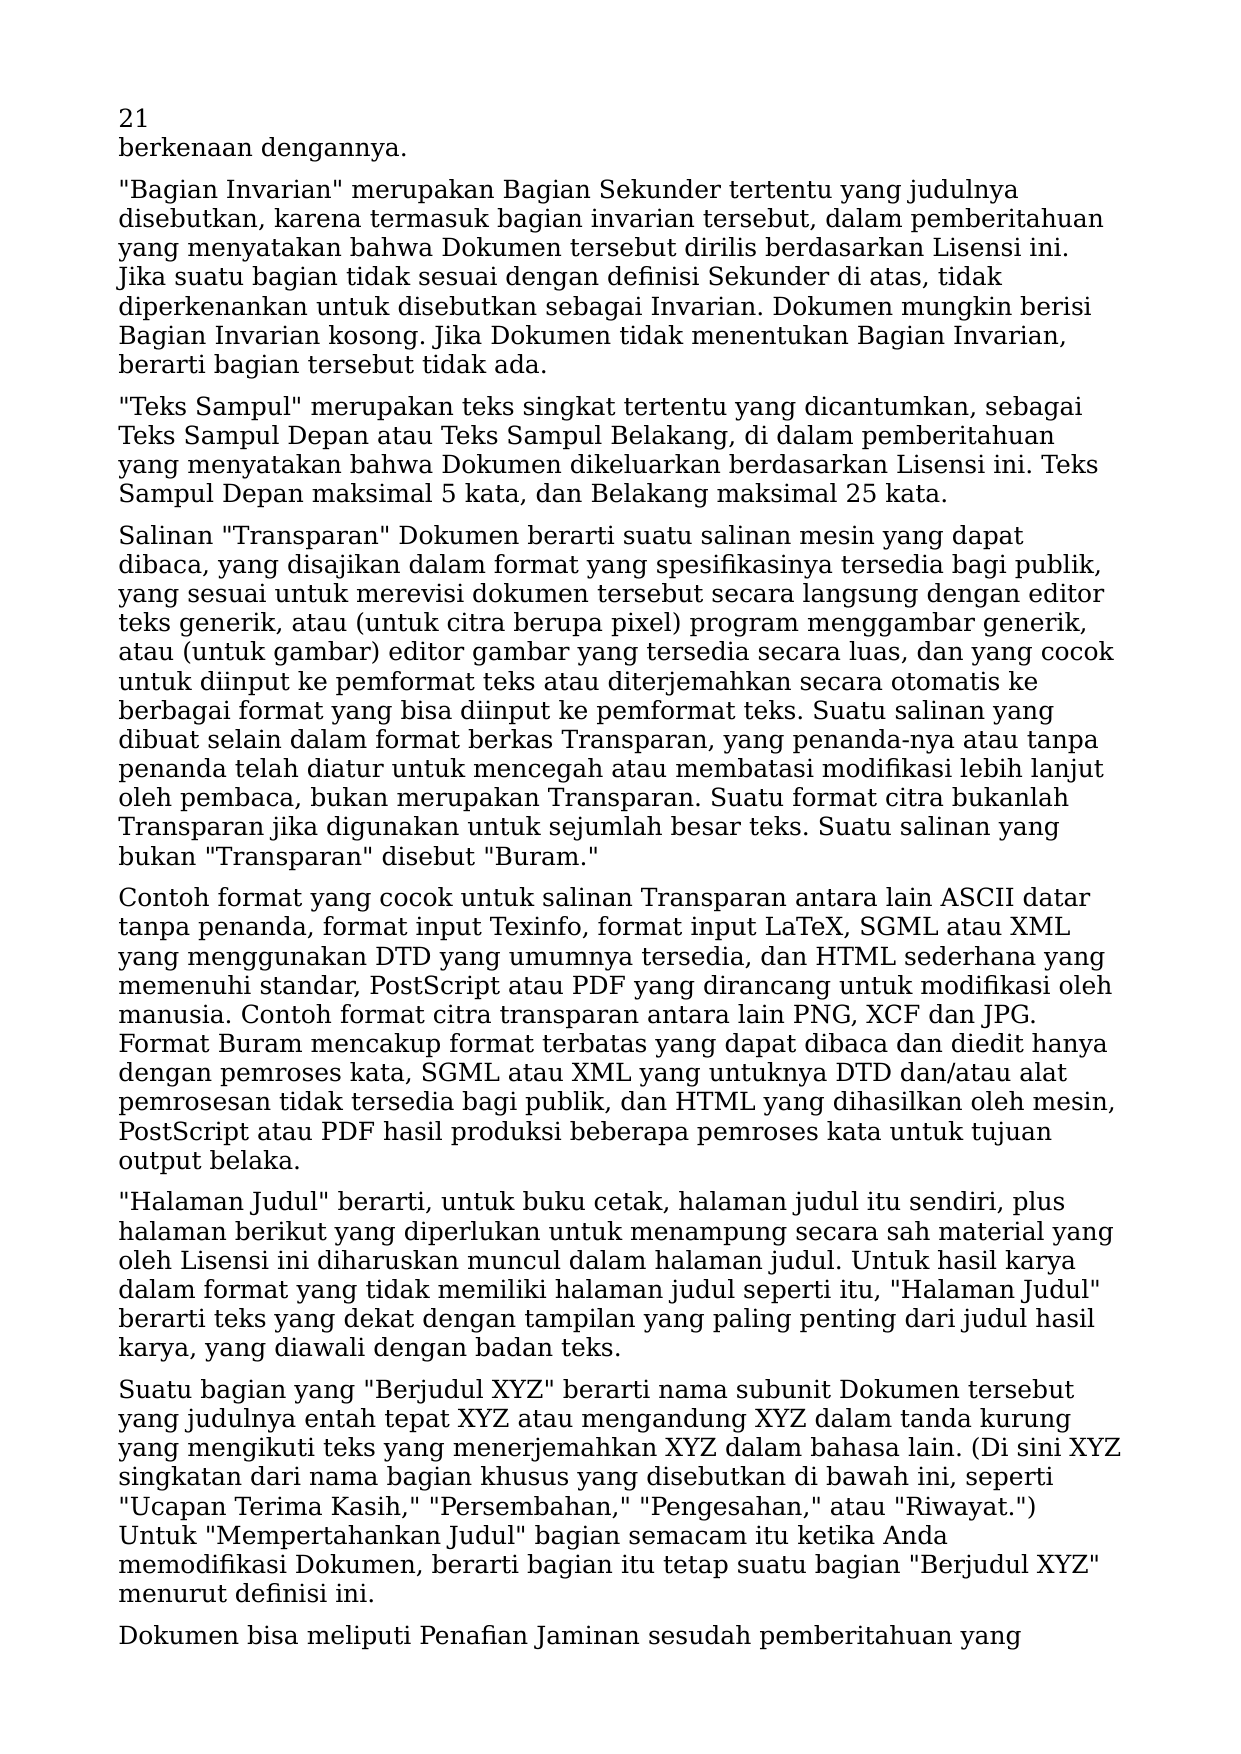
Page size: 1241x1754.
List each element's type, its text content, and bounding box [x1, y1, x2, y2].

text berkenaan dengannya. [118, 133, 1122, 162]
text "Halaman Judul" berarti, untuk buku cetak, halaman judul itu sendiri, plus halaman berikut yang diperlukan untuk menampung secara sah material yang oleh Lisensi ini diharuskan muncul dalam halaman judul. Untuk hasil karya dalam format yang tidak memiliki halaman judul seperti itu, "Halaman Judul" berarti teks yang dekat dengan tampilan yang paling penting dari judul hasil karya, yang diawali dengan badan teks. [118, 1187, 1122, 1362]
text "Teks Sampul" merupakan teks singkat tertentu yang dicantumkan, sebagai Teks Sampul Depan atau Teks Sampul Belakang, di dalam pemberitahuan yang menyatakan bahwa Dokumen dikeluarkan berdasarkan Lisensi ini. Teks Sampul Depan maksimal 5 kata, dan Belakang maksimal 25 kata. [118, 392, 1122, 508]
text Contoh format yang cocok untuk salinan Transparan antara lain ASCII datar tanpa penanda, format input Texinfo, format input LaTeX, SGML atau XML yang menggunakan DTD yang umumnya tersedia, dan HTML sederhana yang memenuhi standar, PostScript atau PDF yang dirancang untuk modifikasi oleh manusia. Contoh format citra transparan antara lain PNG, XCF dan JPG. Format Buram mencakup format terbatas yang dapat dibaca dan diedit hanya dengan pemroses kata, SGML atau XML yang untuknya DTD dan/atau alat pemrosesan tidak tersedia bagi publik, dan HTML yang dihasilkan oleh mesin, PostScript atau PDF hasil produksi beberapa pemroses kata untuk tujuan output belaka. [118, 883, 1122, 1175]
text Dokumen bisa meliputi Penafian Jaminan sesudah pemberitahuan yang [118, 1621, 1122, 1650]
text Suatu bagian yang "Berjudul XYZ" berarti nama subunit Dokumen tersebut yang judulnya entah tepat XYZ atau mengandung XYZ dalam tanda kurung yang mengikuti teks yang menerjemahkan XYZ dalam bahasa lain. (Di sini XYZ singkatan dari nama bagian khusus yang disebutkan di bawah ini, seperti "Ucapan Terima Kasih," "Persembahan," "Pengesahan," atau "Riwayat.") Untuk "Mempertahankan Judul" bagian semacam itu ketika Anda memodifikasi Dokumen, berarti bagian itu tetap suatu bagian "Berjudul XYZ" menurut definisi ini. [118, 1375, 1122, 1608]
text Salinan "Transparan" Dokumen berarti suatu salinan mesin yang dapat dibaca, yang disajikan dalam format yang spesifikasinya tersedia bagi publik, yang sesuai untuk merevisi dokumen tersebut secara langsung dengan editor teks generik, atau (untuk citra berupa pixel) program menggambar generik, atau (untuk gambar) editor gambar yang tersedia secara luas, dan yang cocok untuk diinput ke pemformat teks atau diterjemahkan secara otomatis ke berbagai format yang bisa diinput ke pemformat teks. Suatu salinan yang dibuat selain dalam format berkas Transparan, yang penanda-nya atau tanpa penanda telah diatur untuk mencegah atau membatasi modifikasi lebih lanjut oleh pembaca, bukan merupakan Transparan. Suatu format citra bukanlah Transparan jika digunakan untuk sejumlah besar teks. Suatu salinan yang bukan "Transparan" disebut "Buram." [118, 521, 1122, 871]
text "Bagian Invarian" merupakan Bagian Sekunder tertentu yang judulnya disebutkan, karena termasuk bagian invarian tersebut, dalam pemberitahuan yang menyatakan bahwa Dokumen tersebut dirilis berdasarkan Lisensi ini. Jika suatu bagian tidak sesuai dengan definisi Sekunder di atas, tidak diperkenankan untuk disebutkan sebagai Invarian. Dokumen mungkin berisi Bagian Invarian kosong. Jika Dokumen tidak menentukan Bagian Invarian, berarti bagian tersebut tidak ada. [118, 175, 1122, 379]
